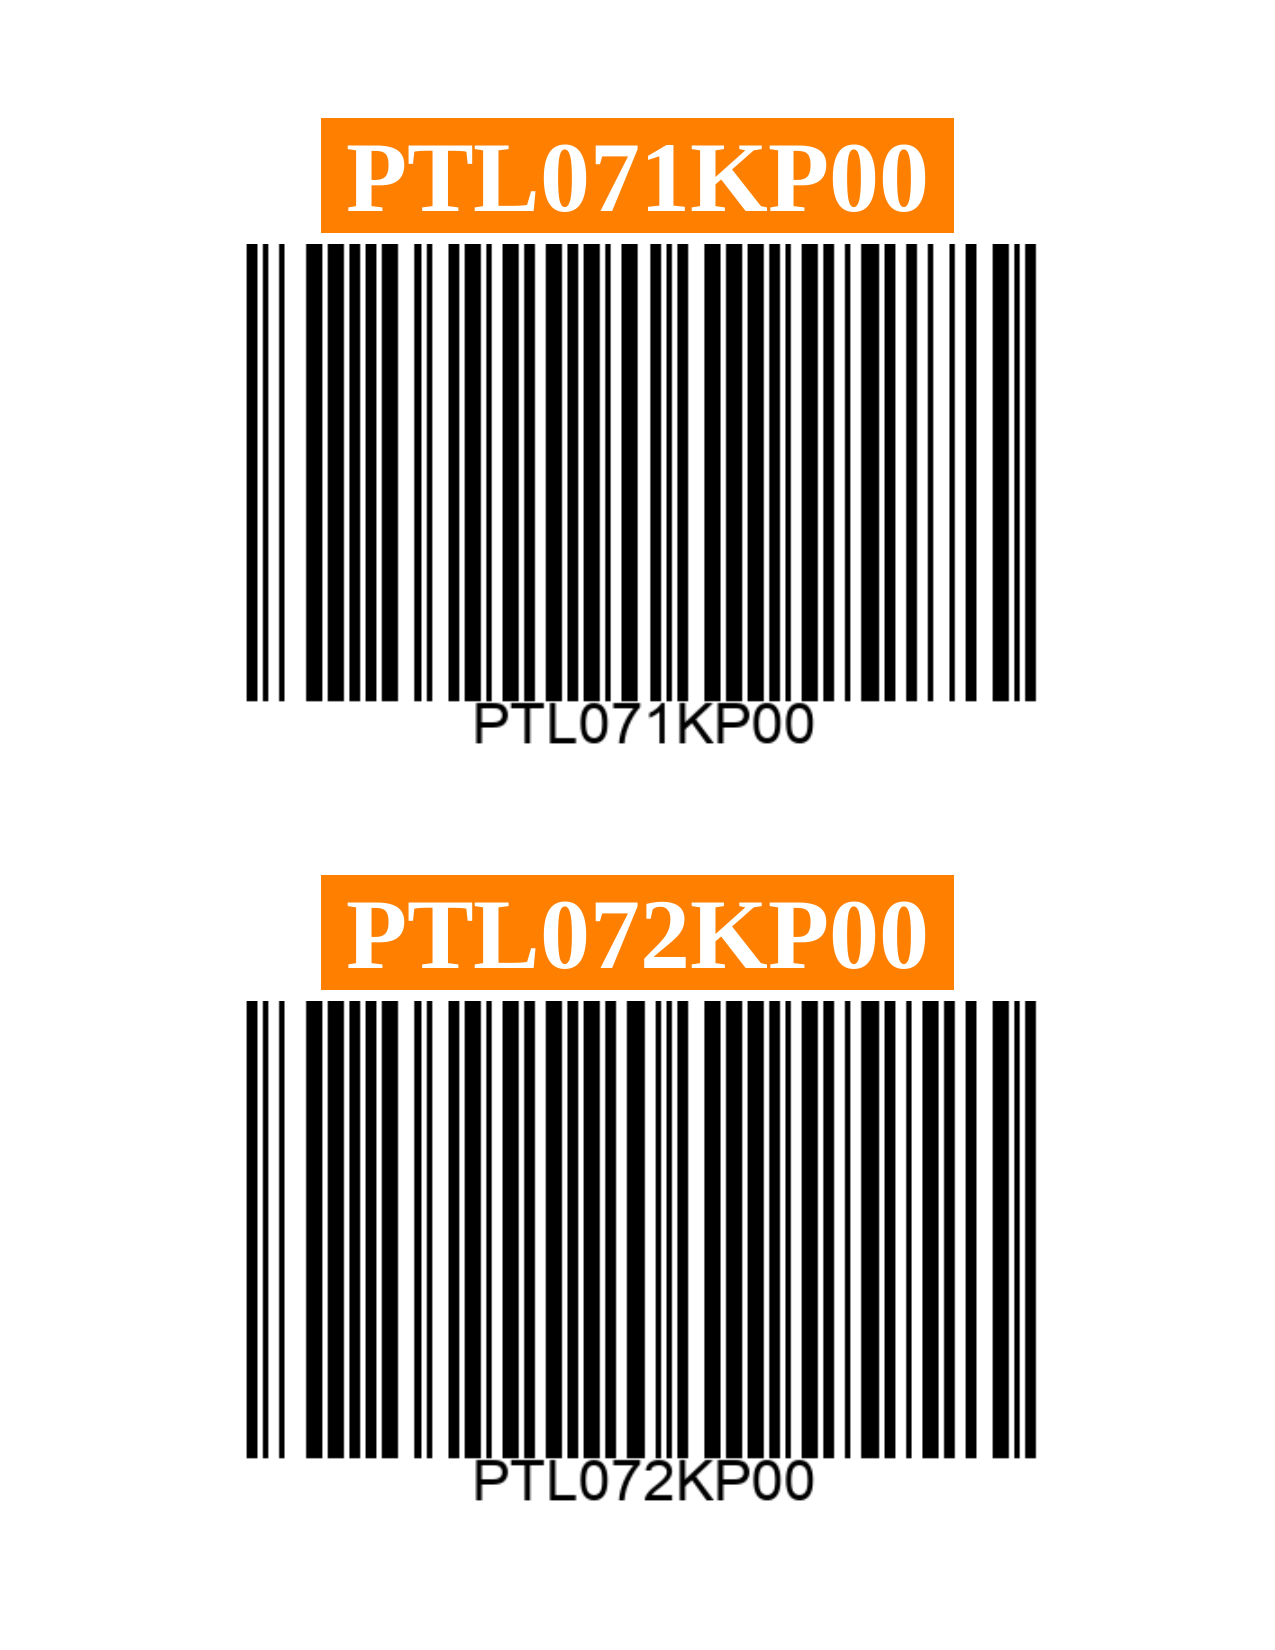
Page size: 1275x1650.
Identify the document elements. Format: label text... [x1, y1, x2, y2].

picture [193, 1001, 1093, 1527]
text PTL071KP00 [118, 118, 1157, 233]
picture [193, 244, 1094, 770]
text PTL072KP00 [118, 875, 1157, 990]
